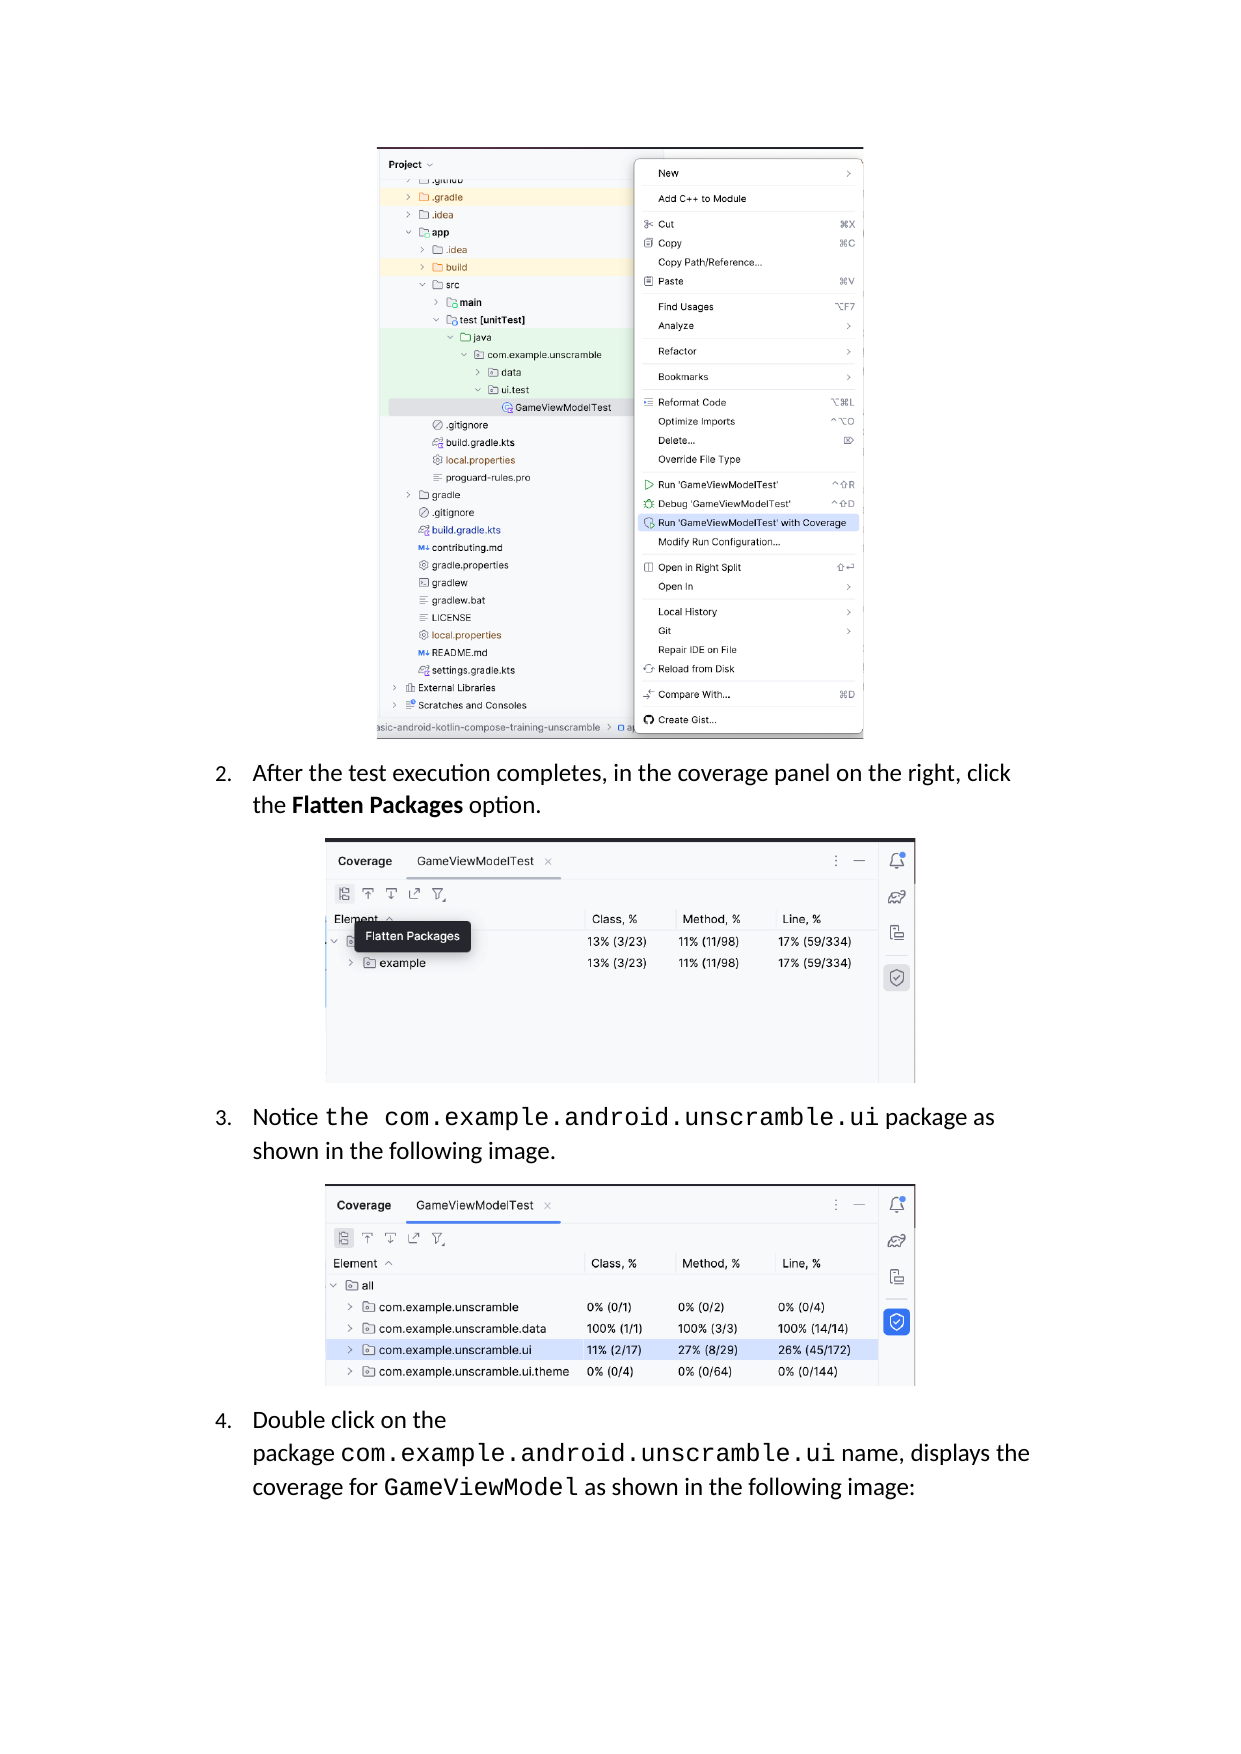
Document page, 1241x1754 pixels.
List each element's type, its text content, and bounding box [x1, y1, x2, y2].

list Notice the com.example.android.unscramble.ui package as shown in the following image. [215, 1101, 1063, 1165]
list After the test execution completes, in the coverage panel on the right, click the Flatten Packages option. [215, 757, 1063, 820]
list Double click on the package com.example.android.unscramble.ui name, displays the coverage for GameViewModel as shown in the following image: [215, 1404, 1063, 1503]
